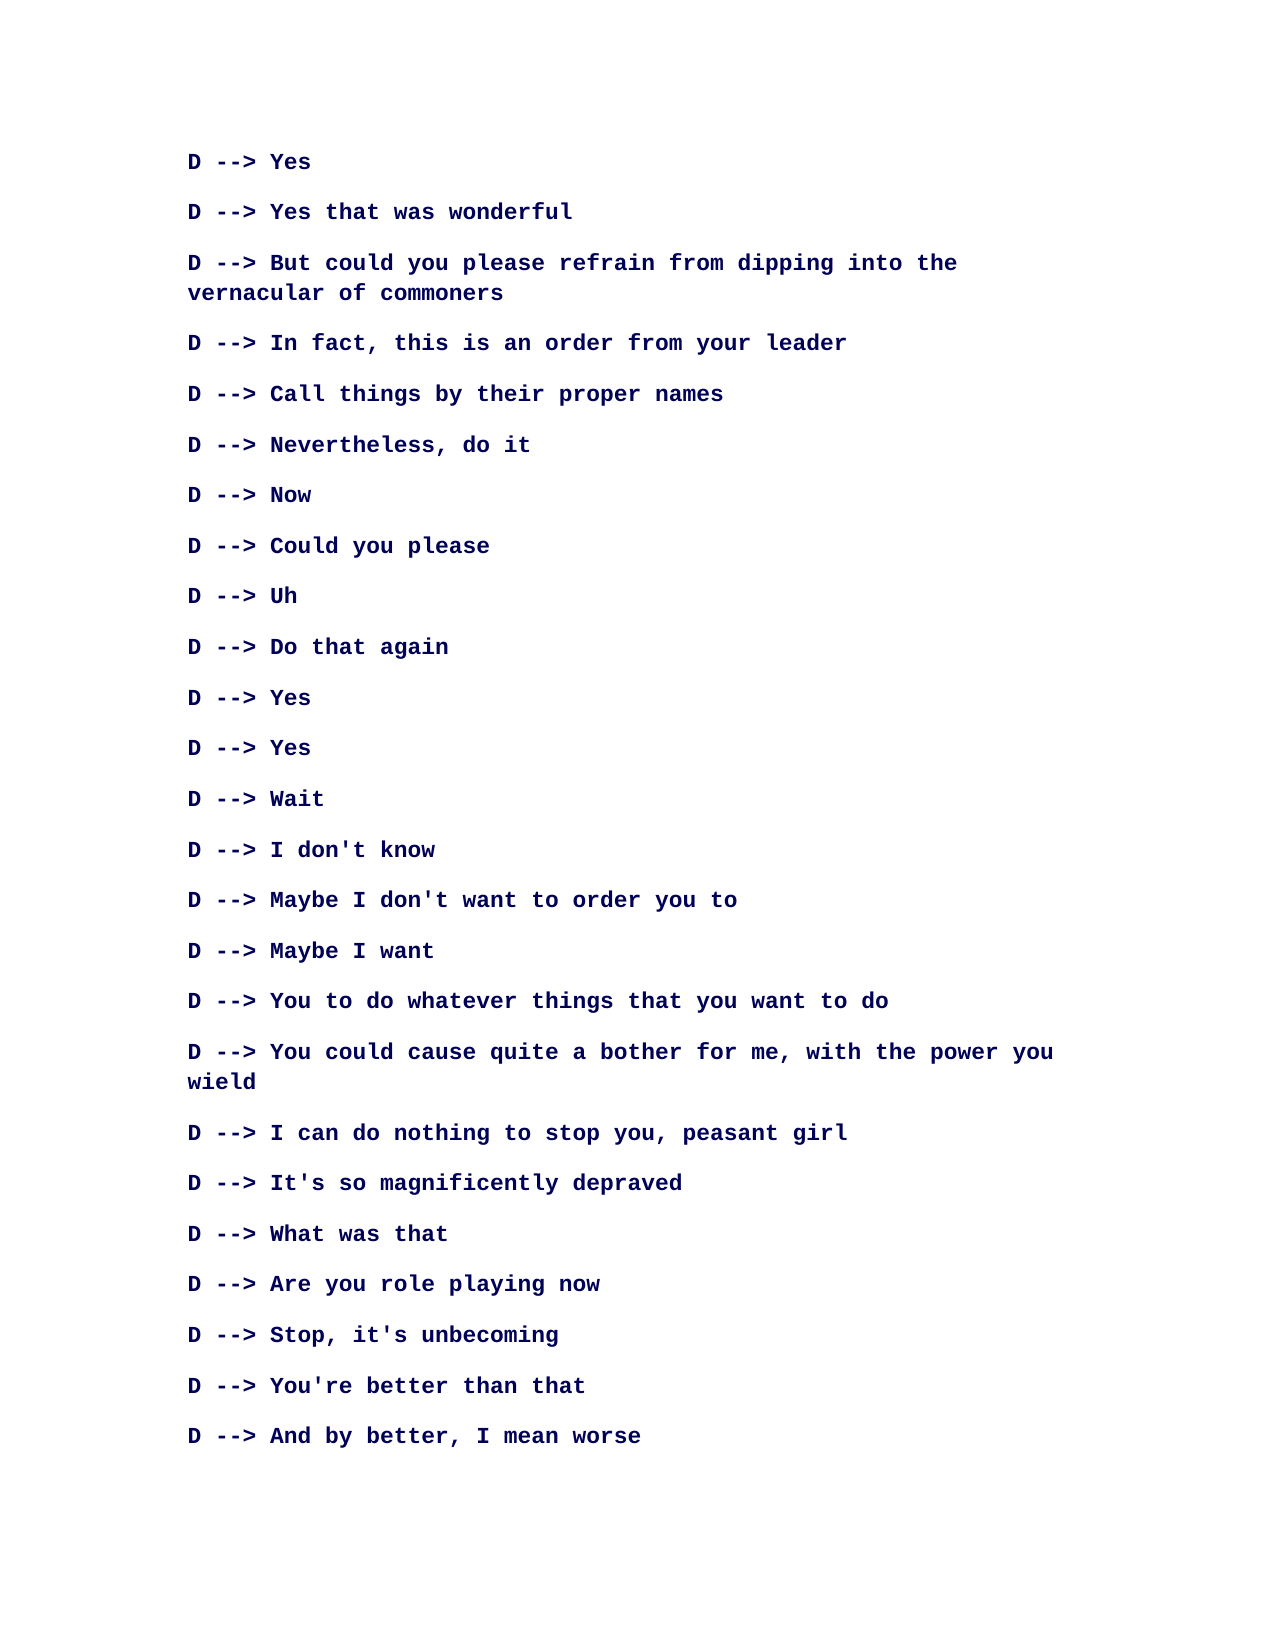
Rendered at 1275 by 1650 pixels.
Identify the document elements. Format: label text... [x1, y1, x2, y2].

text D --> And by better, I mean worse [187, 1424, 1087, 1451]
text D --> You to do whatever things that you want to do [187, 990, 1087, 1016]
text D --> Do that again [187, 635, 1087, 661]
text D --> In fact, this is an order from your leader [187, 332, 1087, 358]
text D --> I don't know [187, 838, 1087, 864]
text D --> Maybe I don't want to order you to [187, 888, 1087, 914]
text D --> Yes that was wonderful [187, 201, 1087, 227]
text D --> Yes [187, 737, 1087, 763]
text D --> You're better than that [187, 1374, 1087, 1400]
text D --> Yes [187, 686, 1087, 712]
text D --> Uh [187, 585, 1087, 611]
text D --> Are you role playing now [187, 1273, 1087, 1299]
text D --> I can do nothing to stop you, peasant girl [187, 1121, 1087, 1147]
text D --> Nevertheless, do it [187, 433, 1087, 459]
text D --> Call things by their proper names [187, 382, 1087, 408]
text D --> Yes [187, 150, 1087, 176]
text D --> Now [187, 483, 1087, 509]
text D --> Maybe I want [187, 939, 1087, 965]
text D --> But could you please refrain from dipping into the vernacular of commoners [187, 251, 1087, 307]
text D --> Stop, it's unbecoming [187, 1323, 1087, 1349]
text D --> You could cause quite a bother for me, with the power you wield [187, 1040, 1087, 1096]
text D --> Could you please [187, 534, 1087, 560]
text D --> It's so magnificently depraved [187, 1171, 1087, 1197]
text D --> What was that [187, 1222, 1087, 1248]
text D --> Wait [187, 787, 1087, 813]
